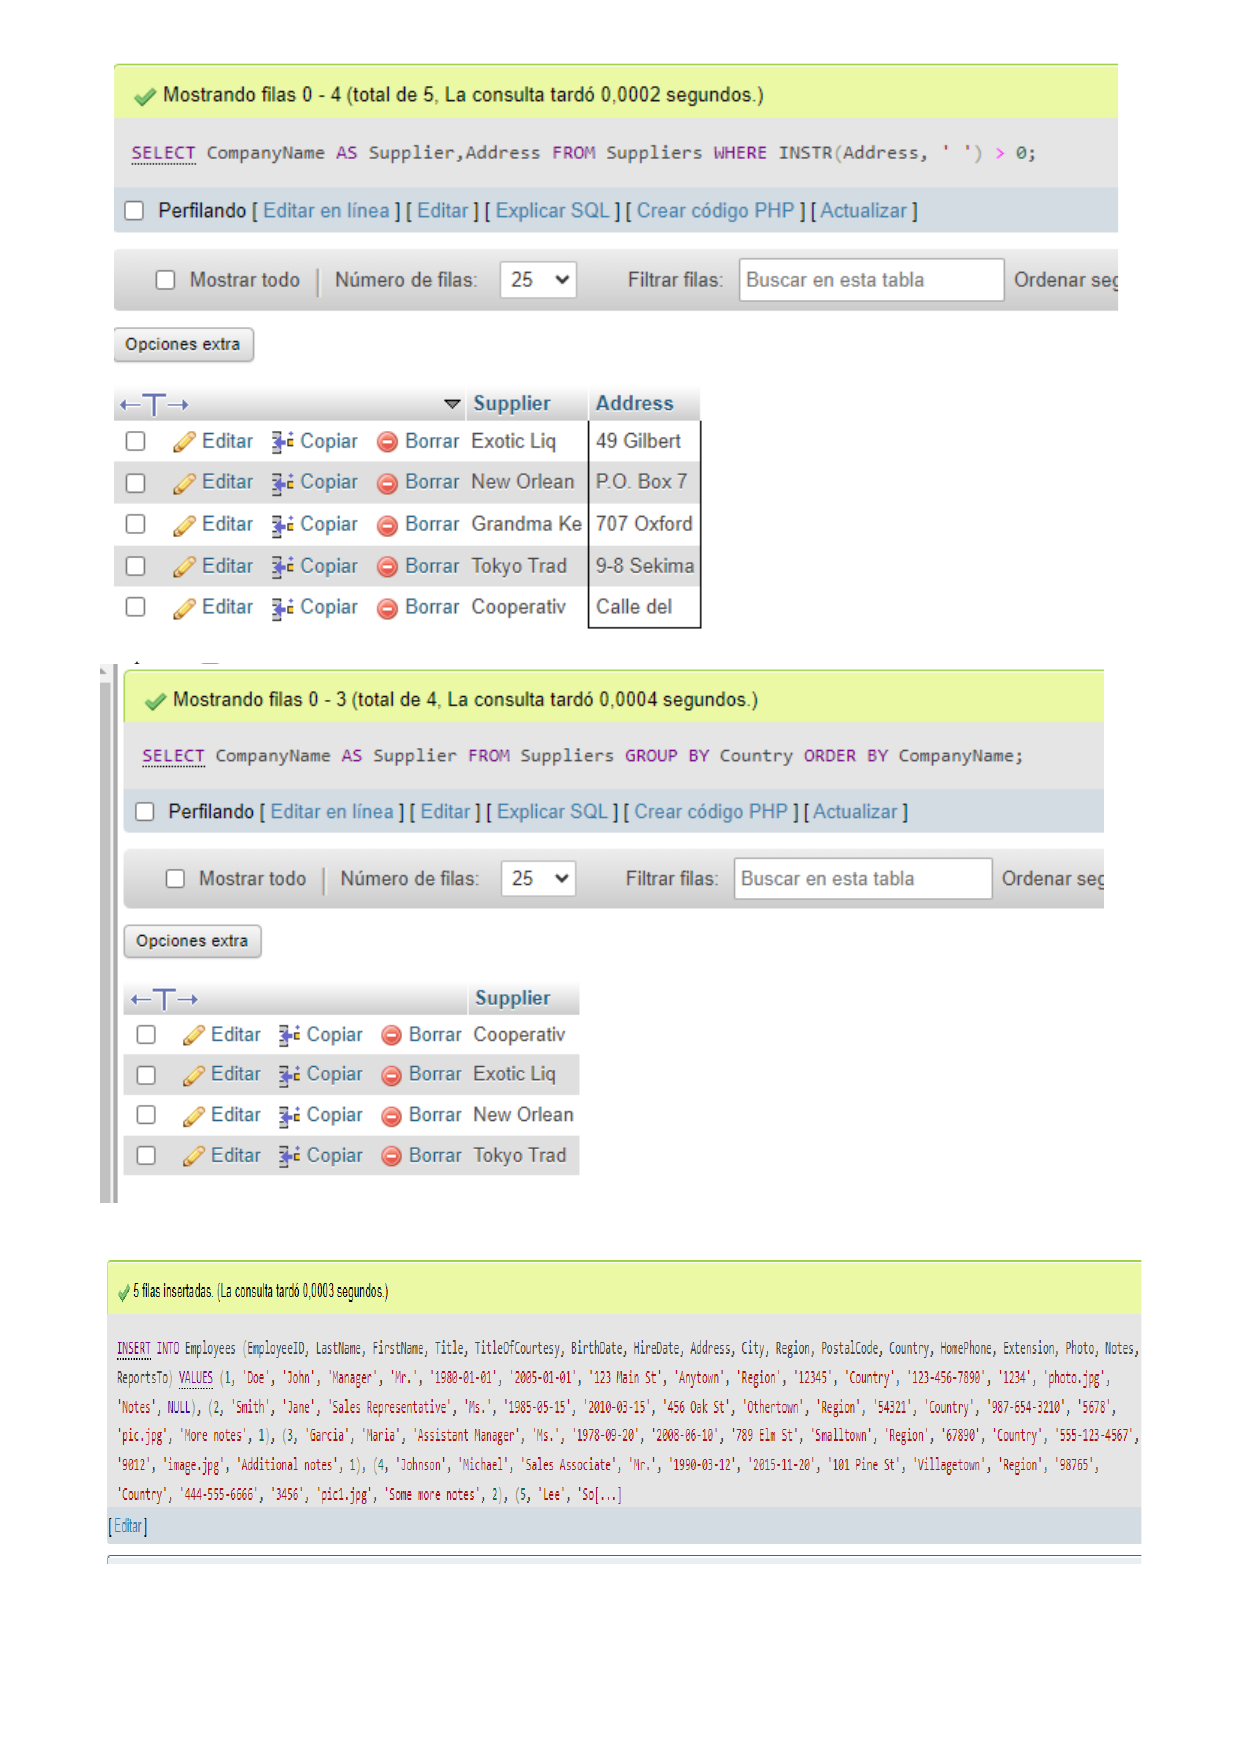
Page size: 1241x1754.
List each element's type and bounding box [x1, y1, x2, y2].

picture [104, 1258, 1142, 1564]
picture [100, 61, 1119, 1203]
